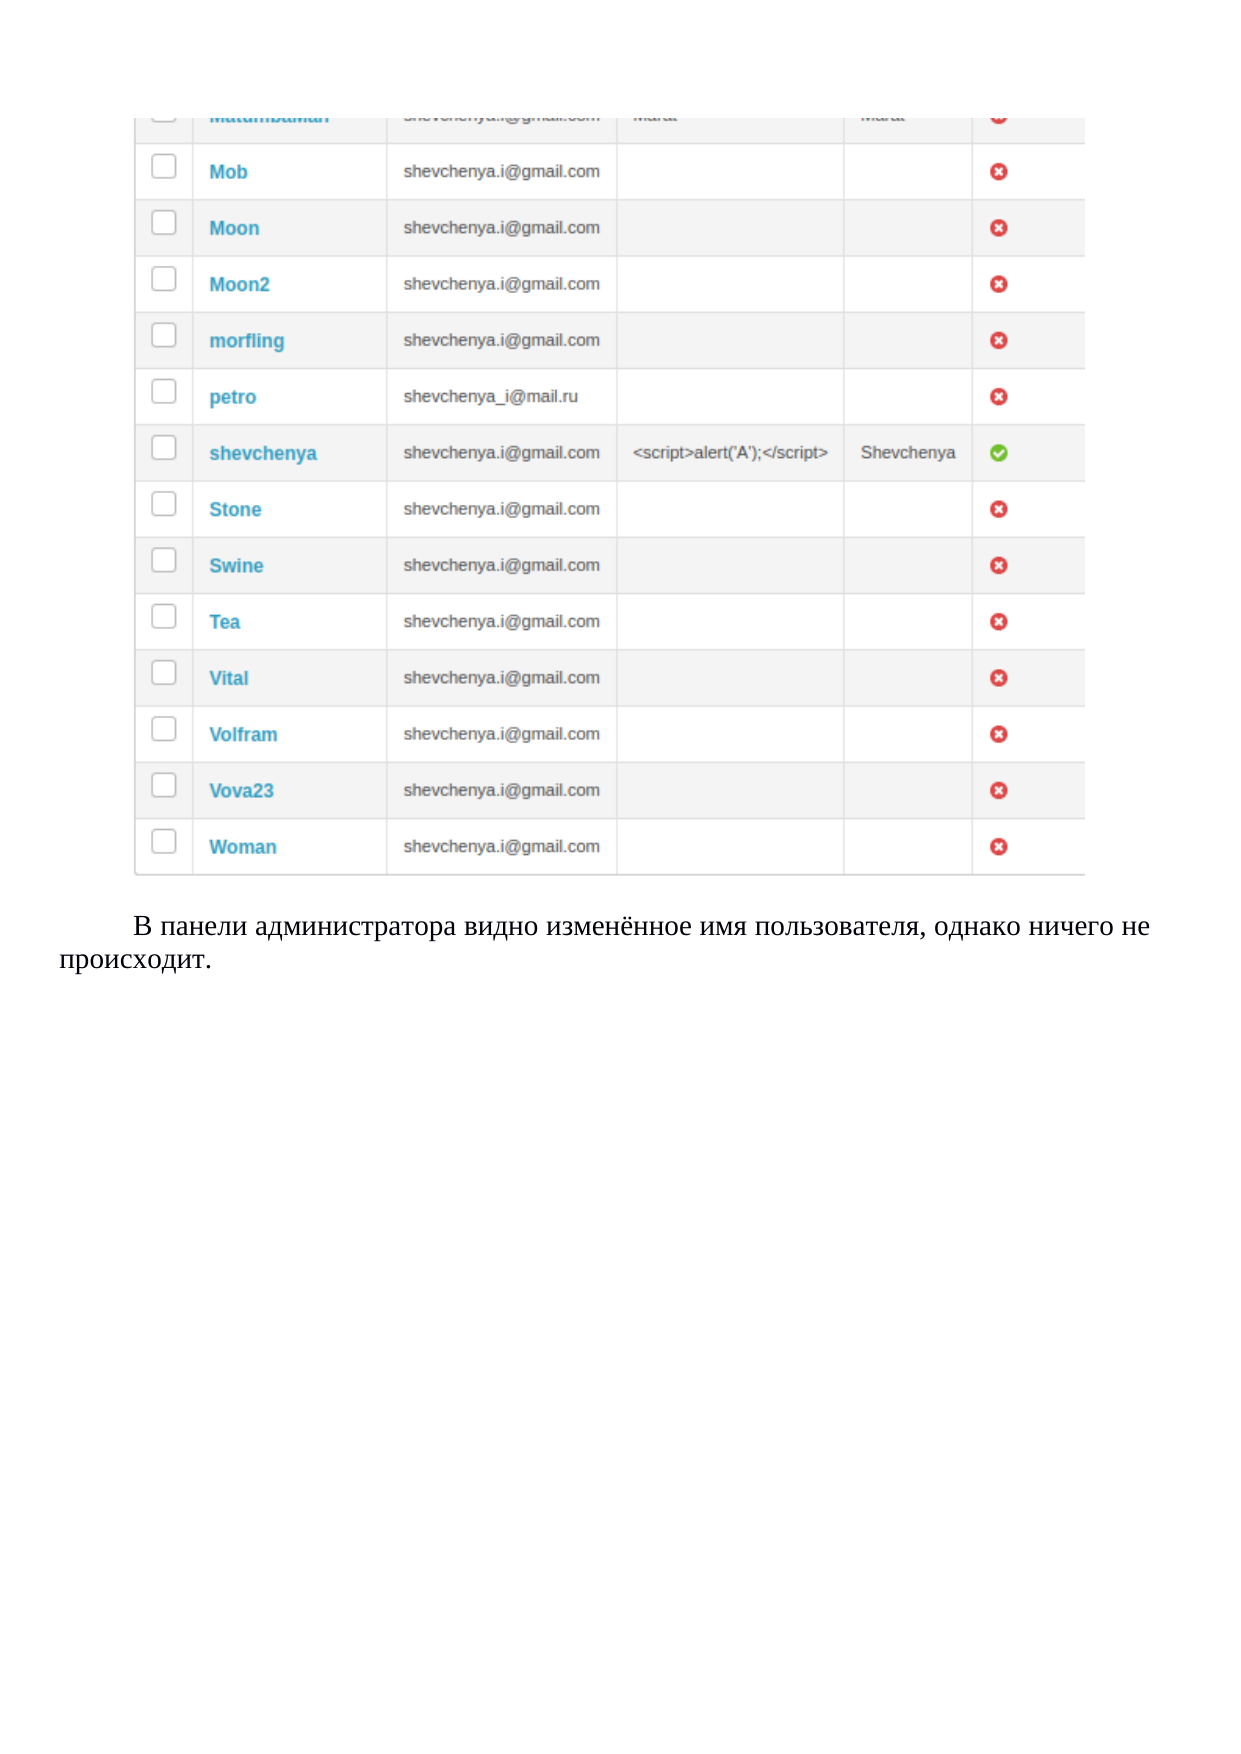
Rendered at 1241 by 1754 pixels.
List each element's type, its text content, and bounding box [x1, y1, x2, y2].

picture [125, 118, 1085, 879]
text В панели администратора видно изменённое имя пользователя, однако ничего не происходит. [59, 908, 1152, 975]
